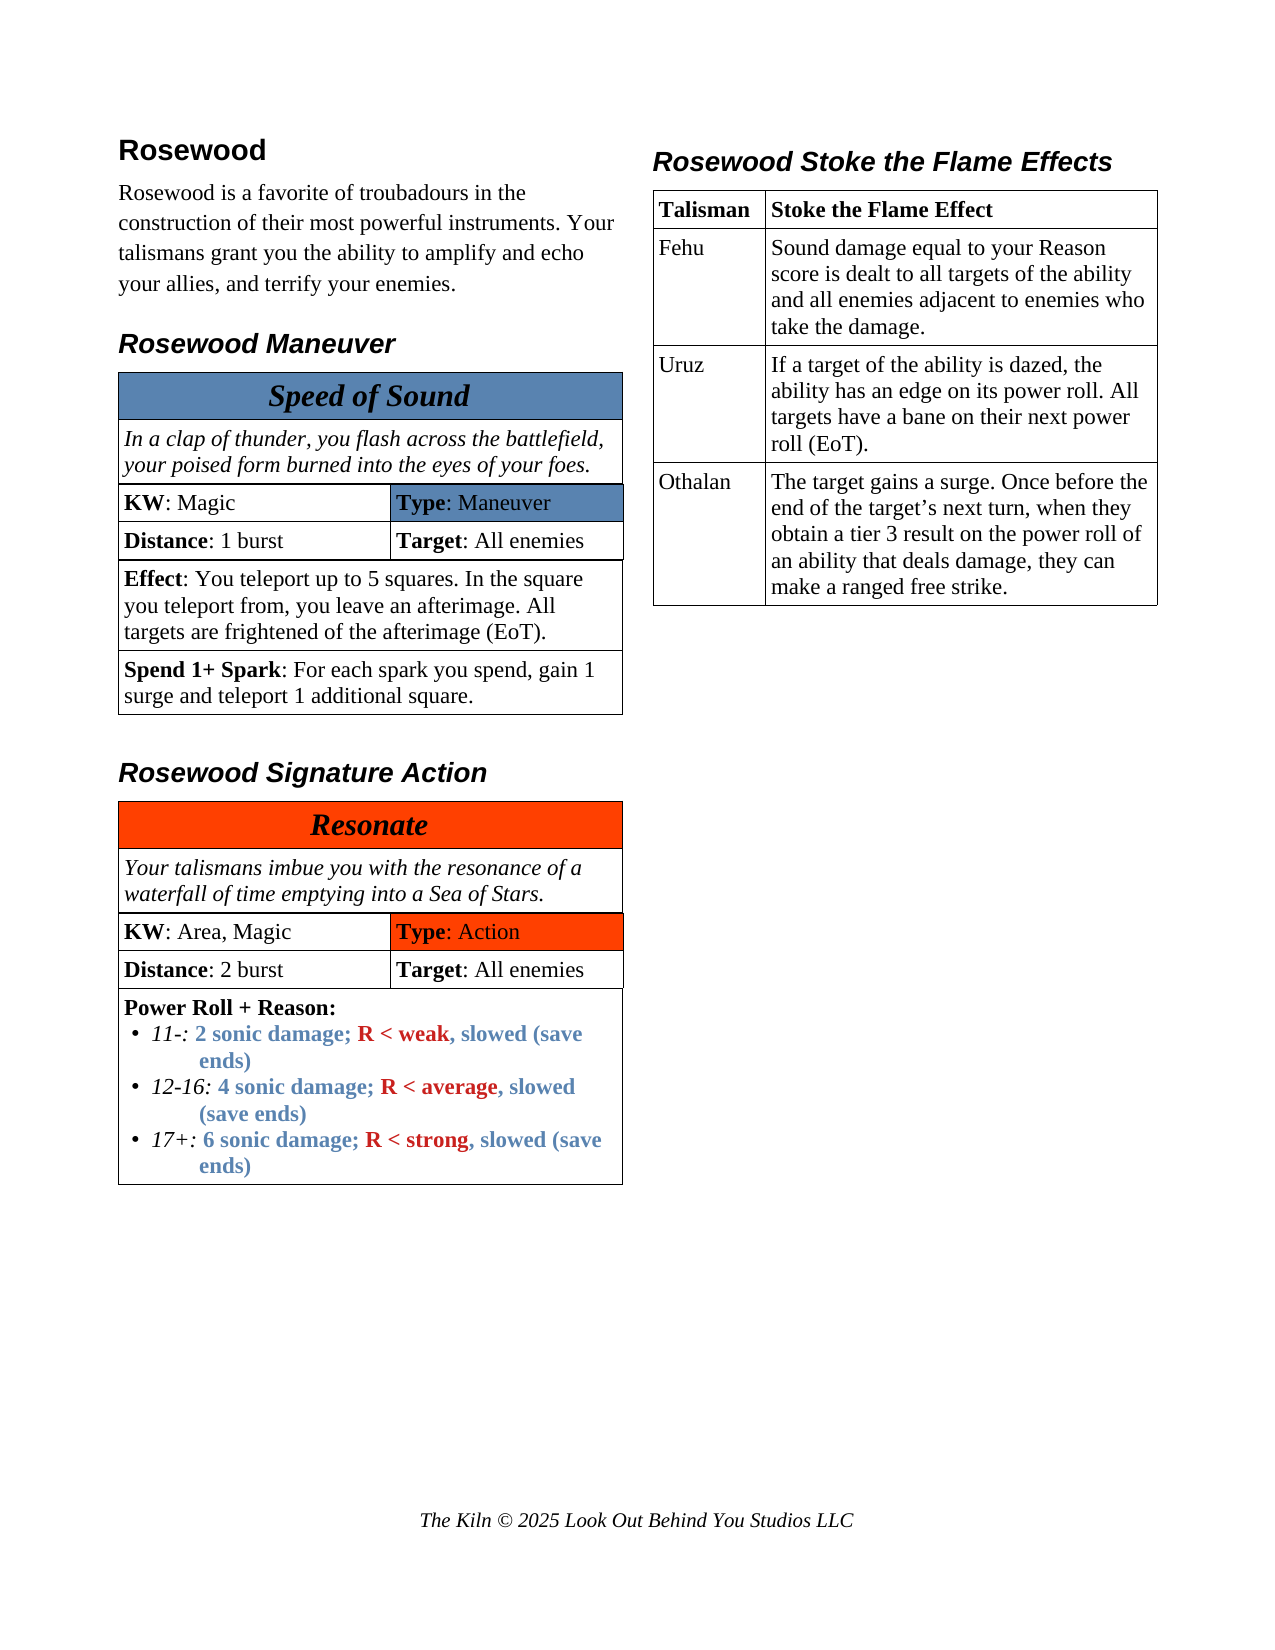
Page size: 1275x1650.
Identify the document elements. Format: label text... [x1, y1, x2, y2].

table_cell Distance: 1 burst [119, 522, 390, 559]
table_header Stoke the Flame Effect [766, 191, 1157, 228]
table_cell Target: All enemies [391, 951, 623, 988]
table_cell Your talismans imbue you with the resonance of a waterfall of time emptying into a Sea of Stars. [119, 849, 622, 912]
table_header Type: Maneuver [391, 485, 623, 521]
subtitle Rosewood Maneuver [118, 327, 622, 359]
table_cell Spend 1+ Spark: For each spark you spend, gain 1 surge and teleport 1 additional square. [119, 651, 622, 714]
subtitle Rosewood [118, 133, 622, 166]
table_cell Uruz [654, 346, 765, 462]
table_cell Fehu [654, 229, 765, 345]
table_cell If a target of the ability is dazed, the ability has an edge on its power roll. All targets have a bane on their next power roll (EoT). [766, 346, 1157, 462]
table_cell Sound damage equal to your Reason score is dealt to all targets of the ability and all enemies adjacent to enemies who take the damage. [766, 229, 1157, 345]
table_cell Othalan [654, 463, 765, 605]
subtitle Rosewood Signature Action [118, 756, 622, 788]
subtitle Rosewood Stoke the Flame Effects [652, 145, 1157, 177]
table_header Speed of Sound [119, 373, 622, 419]
table_cell Distance: 2 burst [119, 951, 390, 988]
table_header KW: Area, Magic [119, 914, 390, 950]
table_cell The target gains a surge. Once before the end of the target’s next turn, when they obtain a tier 3 result on the power roll of an ability that deals damage, they can make a ranged free strike. [766, 463, 1157, 605]
table_header Resonate [119, 802, 622, 848]
table_header Talisman [654, 191, 765, 228]
table_cell Target: All enemies [391, 522, 623, 559]
table_header Power Roll + Reason: 11-: 2 sonic damage; R < weak, slowed (save ends) 12-16: 4 sonic damage; R < average, slowed (save ends) 17+: 6 sonic damage; R < strong, slowed (save ends) [119, 989, 622, 1184]
table_header Type: Action [391, 914, 623, 950]
table_header KW: Magic [119, 485, 390, 521]
table_header Effect: You teleport up to 5 squares. In the square you teleport from, you leave an afterimage. All targets are frightened of the afterimage (EoT). [119, 561, 622, 650]
text Rosewood is a favorite of troubadours in the construction of their most powerful instruments. Your talismans grant you the ability to amplify and echo your allies, and terrify your enemies. [118, 179, 622, 296]
table_cell In a clap of thunder, you flash across the battlefield, your poised form burned into the eyes of your foes. [119, 420, 622, 483]
